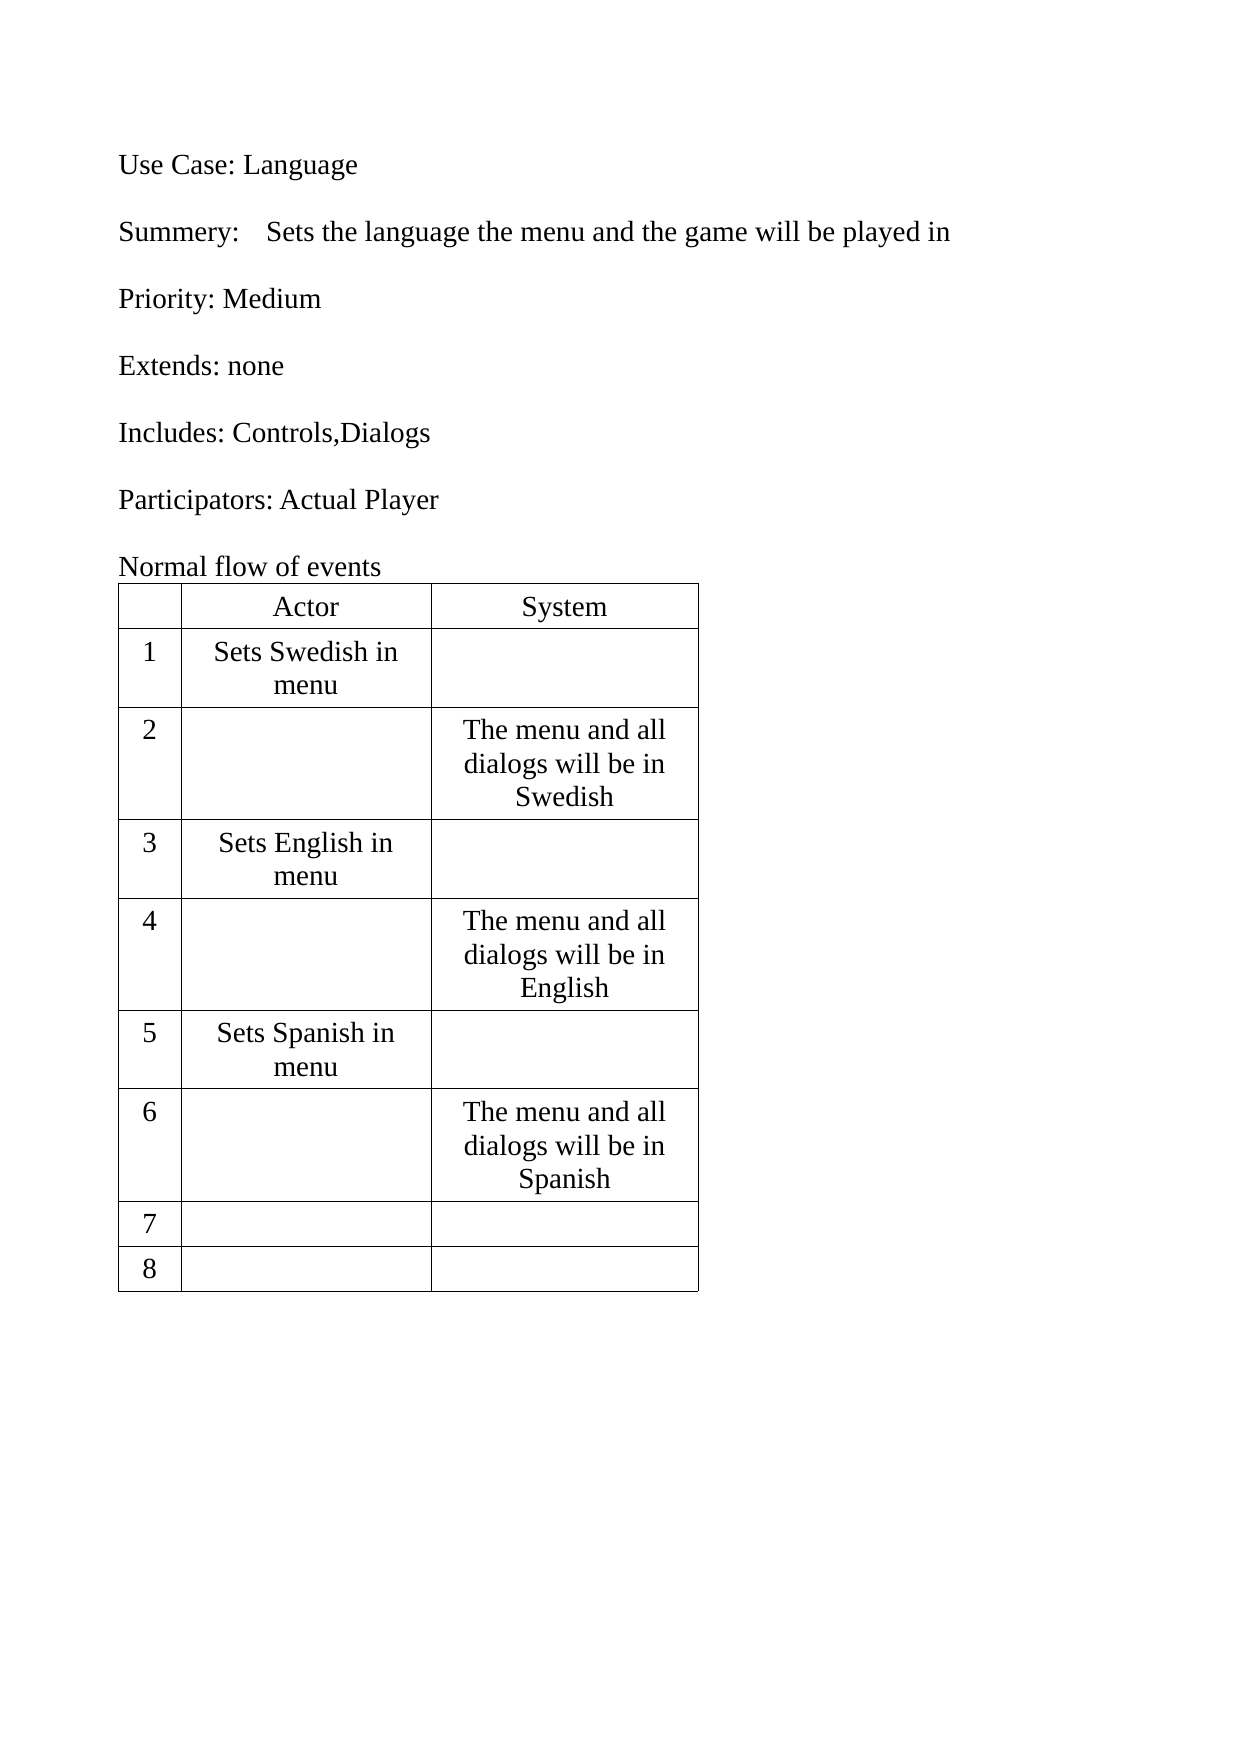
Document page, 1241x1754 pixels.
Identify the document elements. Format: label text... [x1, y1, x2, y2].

table_cell [432, 820, 698, 897]
table_cell 3 [119, 820, 181, 897]
table_cell 7 [119, 1202, 181, 1246]
table_cell Sets Spanish in menu [182, 1011, 431, 1088]
table_cell [432, 1247, 698, 1291]
table_cell 6 [119, 1089, 181, 1201]
table_cell [432, 1202, 698, 1246]
text Extends: none [118, 348, 1122, 382]
table_header Actor [182, 584, 431, 628]
table_cell [182, 1089, 431, 1201]
text Use Case: Language [118, 147, 1122, 180]
table_cell The menu and all dialogs will be in Spanish [432, 1089, 698, 1201]
table_header System [432, 584, 698, 628]
table_cell 4 [119, 899, 181, 1010]
text Priority: Medium [118, 281, 1122, 314]
table_cell [432, 629, 698, 707]
table_cell 1 [119, 629, 181, 707]
text Includes: Controls,Dialogs [118, 415, 1122, 449]
table_cell [182, 1247, 431, 1291]
table_cell [182, 1202, 431, 1246]
table_cell [432, 1011, 698, 1088]
table_header [119, 584, 181, 628]
text Normal flow of events [118, 549, 1122, 583]
text Summery: Sets the language the menu and the game will be played in [118, 214, 1122, 247]
text Participators: Actual Player [118, 482, 1122, 516]
table_cell Sets Swedish in menu [182, 629, 431, 707]
table_cell Sets English in menu [182, 820, 431, 897]
table_cell 8 [119, 1247, 181, 1291]
table_cell [182, 708, 431, 819]
table_cell [182, 899, 431, 1010]
table_cell 2 [119, 708, 181, 819]
table_cell The menu and all dialogs will be in Swedish [432, 708, 698, 819]
table_cell 5 [119, 1011, 181, 1088]
table_cell The menu and all dialogs will be in English [432, 899, 698, 1010]
